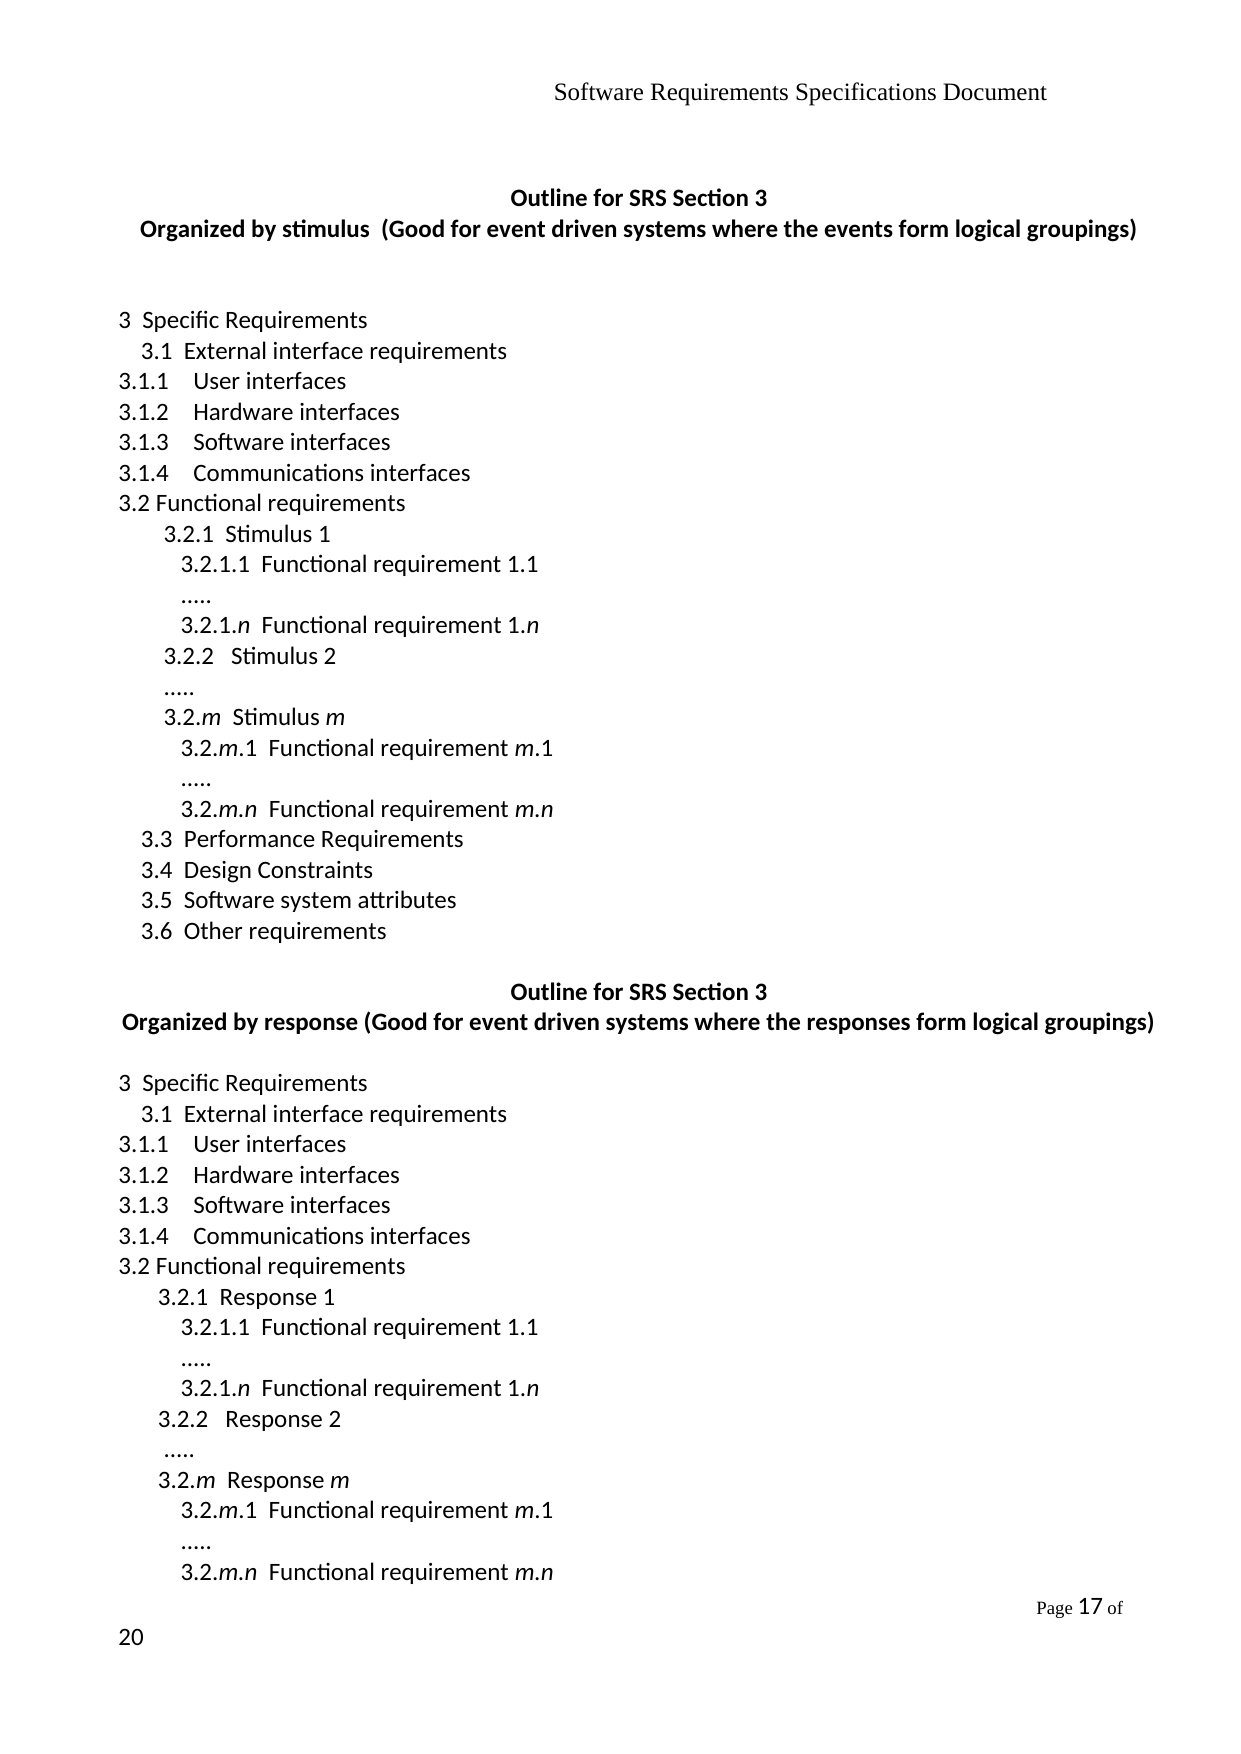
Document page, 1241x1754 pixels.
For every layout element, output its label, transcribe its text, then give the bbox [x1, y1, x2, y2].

list Functional requirements [118, 1251, 1159, 1281]
text 3.2.1.n Functional requirement 1.n [118, 609, 1159, 640]
text 3.2.1.n Functional requirement 1.n [118, 1373, 1159, 1403]
text 3.2.2 Response 2 [118, 1403, 1159, 1434]
text Organized by stimulus (Good for event driven systems where the events form logical groupings) [118, 213, 1159, 243]
list Communications interfaces [118, 1220, 1159, 1251]
list Software interfaces [118, 1189, 1159, 1220]
text 3.1 External interface requirements [118, 1098, 1159, 1128]
text Outline for SRS Section 3 [118, 976, 1159, 1006]
list User interfaces [118, 1128, 1159, 1159]
text 3.4 Design Constraints [118, 854, 1159, 884]
text ..... [118, 1525, 1159, 1556]
text 3 Specific Requirements [118, 304, 1159, 335]
list Communications interfaces [118, 457, 1159, 487]
text Organized by response (Good for event driven systems where the responses form logical groupings) [118, 1006, 1159, 1037]
text ..... [118, 1434, 1159, 1464]
text 3.2.m Response m [118, 1464, 1159, 1495]
text 3.2.1.1 Functional requirement 1.1 [118, 548, 1047, 579]
text Outline for SRS Section 3 [118, 182, 1159, 213]
text 3.5 Software system attributes [118, 884, 1159, 915]
text ..... [118, 1342, 1159, 1373]
text 3.2.m.n Functional requirement m.n [118, 793, 1159, 823]
list Software interfaces [118, 426, 1159, 457]
text 3.2.1 Stimulus 1 [118, 518, 1159, 548]
list User interfaces [118, 365, 1159, 396]
text ..... [118, 762, 1159, 793]
text ..... [118, 671, 1159, 701]
list Hardware interfaces [118, 396, 1159, 426]
text 3.2.1.1 Functional requirement 1.1 [118, 1312, 1047, 1342]
text 3.1 External interface requirements [118, 335, 1159, 365]
text 3.2.m.n Functional requirement m.n [118, 1556, 1159, 1586]
text 3.6 Other requirements [118, 915, 1159, 945]
text 3.2.m.1 Functional requirement m.1 [118, 732, 1047, 762]
text 3 Specific Requirements [118, 1067, 1159, 1098]
text ..... [118, 579, 1159, 609]
list Hardware interfaces [118, 1159, 1159, 1189]
text 3.3 Performance Requirements [118, 823, 1159, 854]
text 3.2.1 Response 1 [118, 1281, 1159, 1312]
list Functional requirements [118, 487, 1159, 518]
text 3.2.2 Stimulus 2 [118, 640, 1159, 671]
text 3.2.m Stimulus m [118, 701, 1159, 732]
text 3.2.m.1 Functional requirement m.1 [118, 1495, 1047, 1525]
